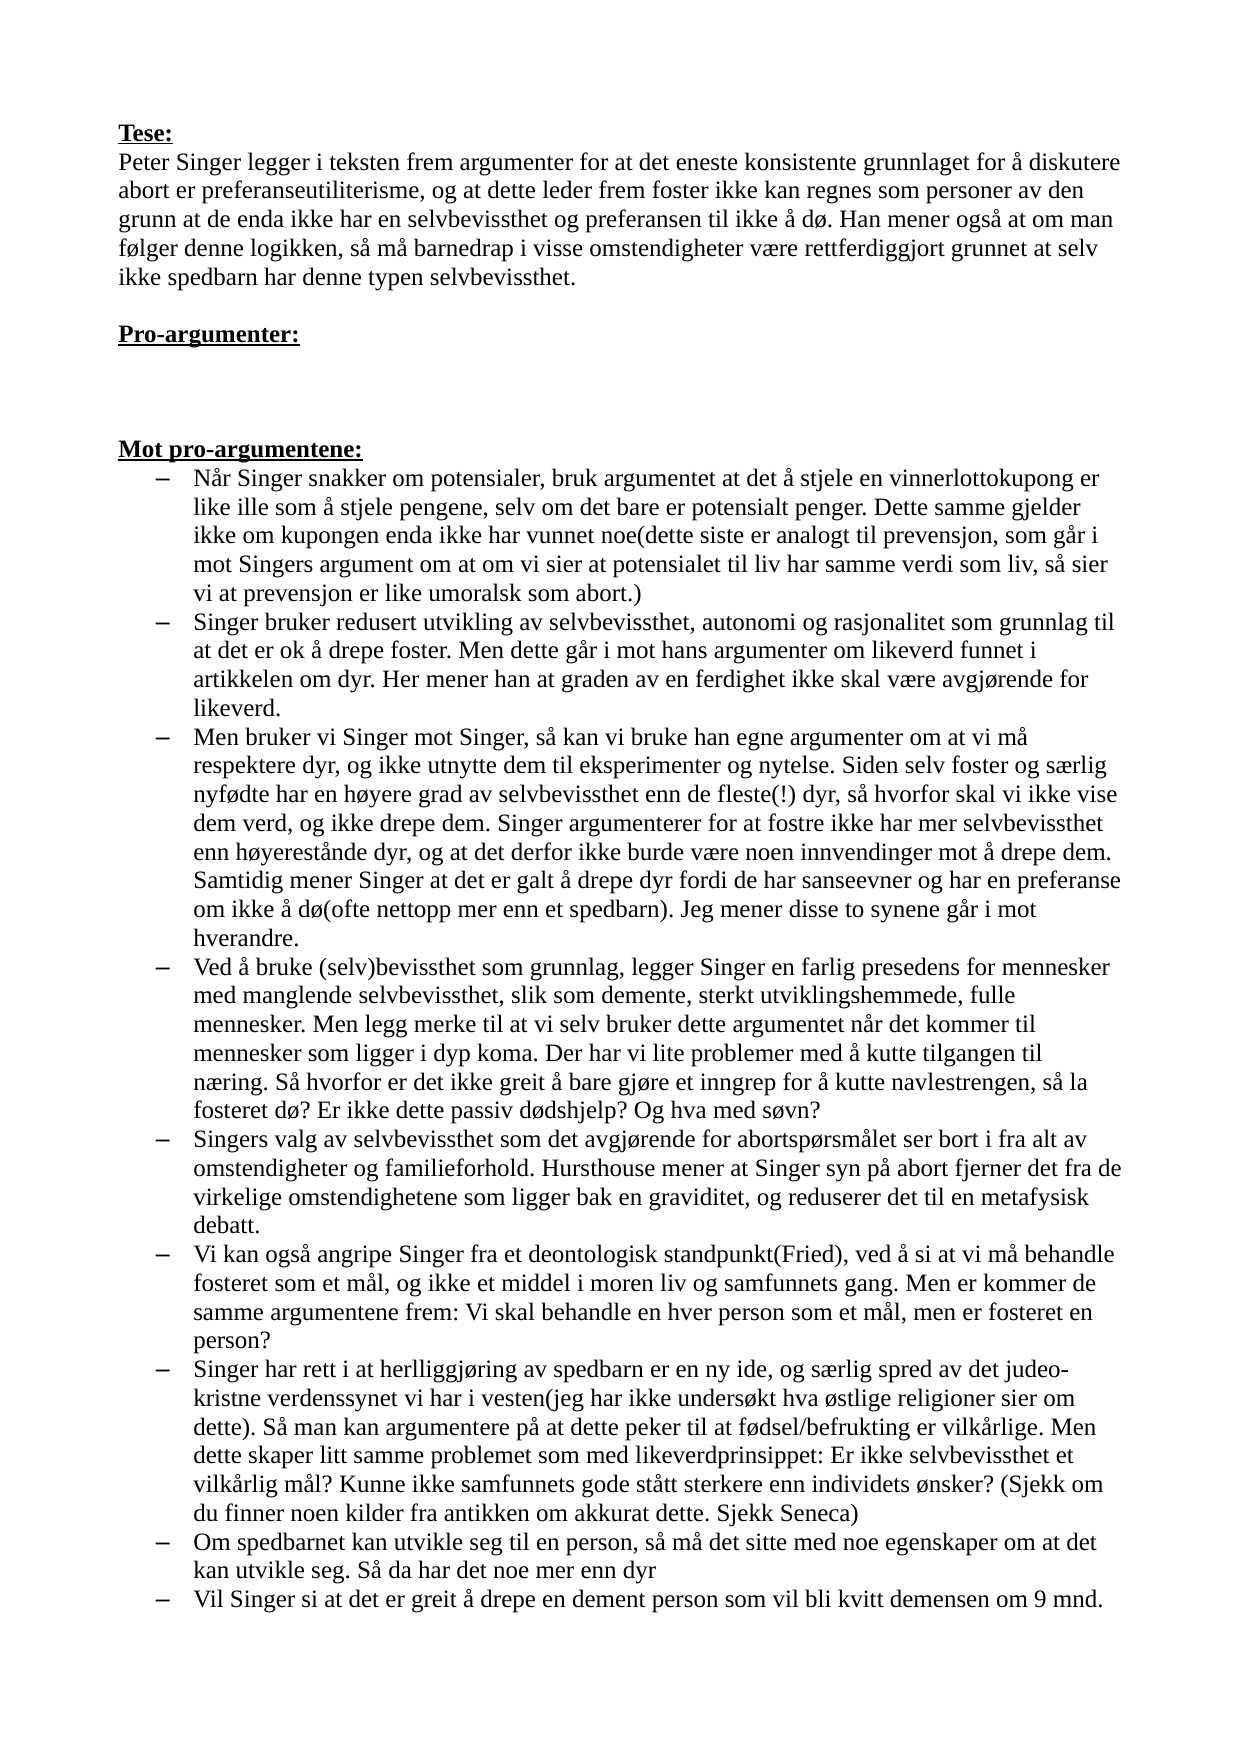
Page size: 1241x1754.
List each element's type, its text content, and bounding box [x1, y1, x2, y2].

list Ved å bruke (selv)bevissthet som grunnlag, legger Singer en farlig presedens for mennesker med manglende selvbevissthet, slik som demente, sterkt utviklingshemmede, fulle mennesker. Men legg merke til at vi selv bruker dette argumentet når det kommer til mennesker som ligger i dyp koma. Der har vi lite problemer med å kutte tilgangen til næring. Så hvorfor er det ikke greit å bare gjøre et inngrep for å kutte navlestrengen, så la fosteret dø? Er ikke dette passiv dødshjelp? Og hva med søvn? [156, 952, 1122, 1124]
list Singers valg av selvbevissthet som det avgjørende for abortspørsmålet ser bort i fra alt av omstendigheter og familieforhold. Hursthouse mener at Singer syn på abort fjerner det fra de virkelige omstendighetene som ligger bak en graviditet, og reduserer det til en metafysisk debatt. [156, 1124, 1122, 1239]
text Peter Singer legger i teksten frem argumenter for at det eneste konsistente grunnlaget for å diskutere abort er preferanseutiliterisme, og at dette leder frem foster ikke kan regnes som personer av den grunn at de enda ikke har en selvbevissthet og preferansen til ikke å dø. Han mener også at om man følger denne logikken, så må barnedrap i visse omstendigheter være rettferdiggjort grunnet at selv ikke spedbarn har denne typen selvbevissthet. [118, 147, 1122, 291]
list Singer bruker redusert utvikling av selvbevissthet, autonomi og rasjonalitet som grunnlag til at det er ok å drepe foster. Men dette går i mot hans argumenter om likeverd funnet i artikkelen om dyr. Her mener han at graden av en ferdighet ikke skal være avgjørende for likeverd. [156, 607, 1122, 722]
list Når Singer snakker om potensialer, bruk argumentet at det å stjele en vinnerlottokupong er like ille som å stjele pengene, selv om det bare er potensialt penger. Dette samme gjelder ikke om kupongen enda ikke har vunnet noe(dette siste er analogt til prevensjon, som går i mot Singers argument om at om vi sier at potensialet til liv har samme verdi som liv, så sier vi at prevensjon er like umoralsk som abort.) [156, 463, 1122, 607]
text Mot pro-argumentene: [118, 434, 1122, 463]
text Pro-argumenter: [118, 319, 1122, 348]
text Tese: [118, 118, 1122, 147]
list Singer har rett i at herlliggjøring av spedbarn er en ny ide, og særlig spred av det judeo-kristne verdenssynet vi har i vesten(jeg har ikke undersøkt hva østlige religioner sier om dette). Så man kan argumentere på at dette peker til at fødsel/befrukting er vilkårlige. Men dette skaper litt samme problemet som med likeverdprinsippet: Er ikke selvbevissthet et vilkårlig mål? Kunne ikke samfunnets gode stått sterkere enn individets ønsker? (Sjekk om du finner noen kilder fra antikken om akkurat dette. Sjekk Seneca) [156, 1354, 1122, 1527]
list Om spedbarnet kan utvikle seg til en person, så må det sitte med noe egenskaper om at det kan utvikle seg. Så da har det noe mer enn dyr [156, 1527, 1122, 1584]
list Vi kan også angripe Singer fra et deontologisk standpunkt(Fried), ved å si at vi må behandle fosteret som et mål, og ikke et middel i moren liv og samfunnets gang. Men er kommer de samme argumentene frem: Vi skal behandle en hver person som et mål, men er fosteret en person? [156, 1239, 1122, 1354]
list Men bruker vi Singer mot Singer, så kan vi bruke han egne argumenter om at vi må respektere dyr, og ikke utnytte dem til eksperimenter og nytelse. Siden selv foster og særlig nyfødte har en høyere grad av selvbevissthet enn de fleste(!) dyr, så hvorfor skal vi ikke vise dem verd, og ikke drepe dem. Singer argumenterer for at fostre ikke har mer selvbevissthet enn høyerestånde dyr, og at det derfor ikke burde være noen innvendinger mot å drepe dem. Samtidig mener Singer at det er galt å drepe dyr fordi de har sanseevner og har en preferanse om ikke å dø(ofte nettopp mer enn et spedbarn). Jeg mener disse to synene går i mot hverandre. [156, 722, 1122, 952]
list Vil Singer si at det er greit å drepe en dement person som vil bli kvitt demensen om 9 mnd. [156, 1584, 1122, 1613]
